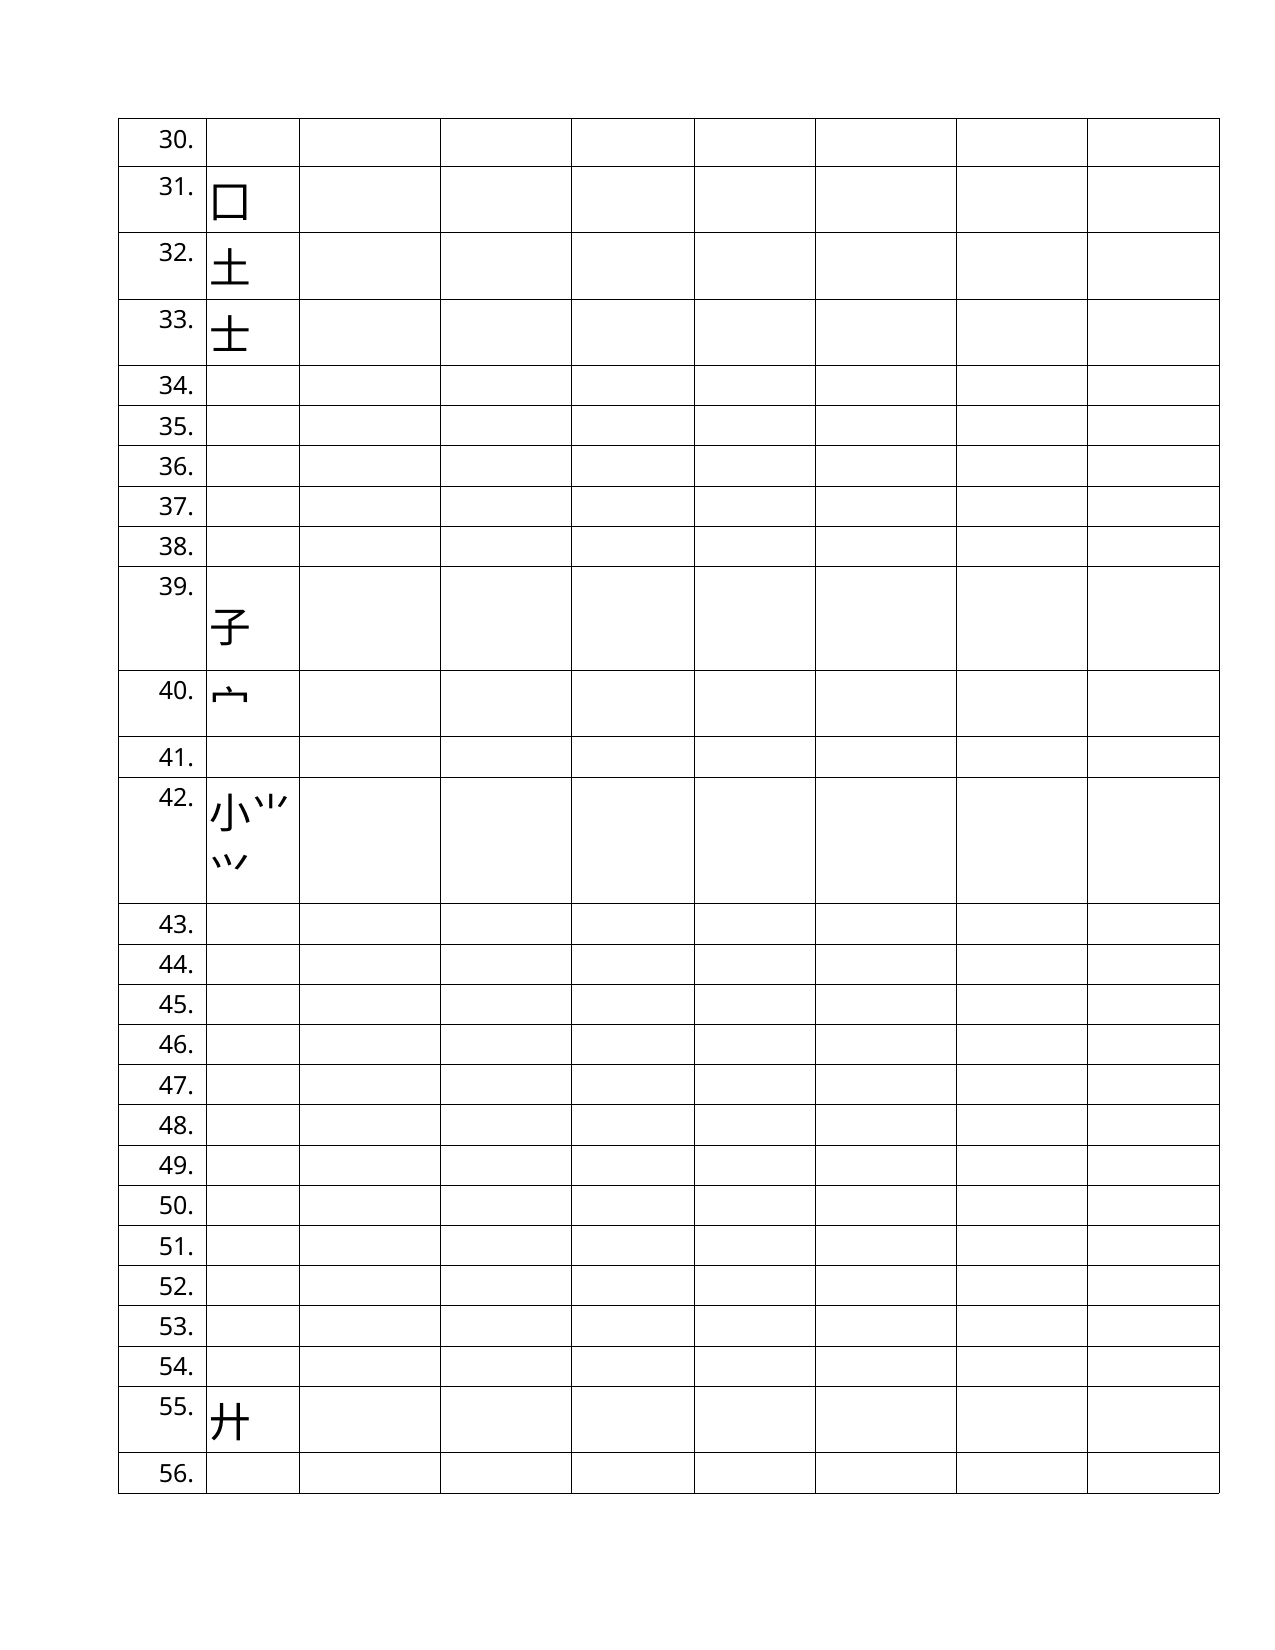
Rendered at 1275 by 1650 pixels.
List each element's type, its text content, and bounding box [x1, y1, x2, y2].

table_cell [957, 1065, 1087, 1104]
table_cell [816, 119, 956, 166]
table_cell [816, 945, 956, 984]
table_cell [1088, 119, 1219, 166]
table_cell [957, 1347, 1087, 1386]
table_cell [441, 1306, 571, 1346]
table_cell [300, 904, 440, 943]
table_cell [119, 527, 206, 566]
table_cell [300, 567, 440, 670]
table_cell [300, 487, 440, 526]
table_cell [695, 366, 815, 405]
table_cell [572, 945, 694, 984]
table_cell [695, 985, 815, 1024]
table_cell [572, 1025, 694, 1064]
table_cell [572, 904, 694, 943]
table_cell [572, 406, 694, 445]
table_cell [957, 406, 1087, 445]
table_cell [1088, 1347, 1219, 1386]
table_cell [695, 1347, 815, 1386]
table_cell [207, 1347, 299, 1386]
table_cell [816, 1453, 956, 1492]
table_cell [300, 1226, 440, 1265]
table_cell [300, 945, 440, 984]
table_cell [695, 300, 815, 365]
table_cell [441, 233, 571, 298]
table_cell [816, 446, 956, 486]
table_cell [300, 167, 440, 232]
table_cell [572, 737, 694, 777]
table_cell [207, 1186, 299, 1225]
table_cell [1088, 1186, 1219, 1225]
table_cell [816, 1226, 956, 1265]
table_cell [1088, 406, 1219, 445]
table_cell [695, 1186, 815, 1225]
table_cell [300, 366, 440, 405]
table_cell [816, 1065, 956, 1104]
table_cell [300, 527, 440, 566]
table_cell [695, 1453, 815, 1492]
table_cell [207, 1226, 299, 1265]
table_cell [300, 1306, 440, 1346]
table_cell [300, 446, 440, 486]
table_cell [695, 446, 815, 486]
table_cell [695, 487, 815, 526]
table_cell [572, 119, 694, 166]
table_cell [695, 1025, 815, 1064]
table_cell [1088, 737, 1219, 777]
table_cell [119, 233, 206, 298]
table_cell [119, 567, 206, 670]
table_cell [300, 1266, 440, 1305]
table_cell [441, 487, 571, 526]
table_cell [572, 233, 694, 298]
table_cell [1088, 366, 1219, 405]
table_cell [695, 167, 815, 232]
table_cell [441, 1065, 571, 1104]
table_cell [816, 737, 956, 777]
table_cell [957, 1025, 1087, 1064]
table_cell [441, 737, 571, 777]
table_cell [1088, 1226, 1219, 1265]
table_cell [1088, 300, 1219, 365]
table_cell [816, 487, 956, 526]
table_cell [957, 487, 1087, 526]
table_cell [441, 366, 571, 405]
table_cell [119, 778, 206, 903]
table_cell [572, 1453, 694, 1492]
table_cell [207, 1453, 299, 1492]
table_cell [816, 527, 956, 566]
table_cell [957, 366, 1087, 405]
table_cell 囗 [207, 167, 299, 232]
table_cell [1088, 446, 1219, 486]
table_cell [441, 985, 571, 1024]
table_cell [957, 1453, 1087, 1492]
table_cell [441, 527, 571, 566]
table_cell [816, 778, 956, 903]
table_cell [441, 1266, 571, 1305]
table_cell [300, 985, 440, 1024]
table_cell [441, 1387, 571, 1452]
table_cell 士 [207, 300, 299, 365]
table_cell [119, 945, 206, 984]
table_cell [207, 904, 299, 943]
table_cell [441, 446, 571, 486]
table_cell [957, 904, 1087, 943]
table_cell [572, 1347, 694, 1386]
table_cell [572, 671, 694, 736]
table_cell [695, 1387, 815, 1452]
table_cell [572, 167, 694, 232]
table_cell [572, 567, 694, 670]
table_cell [119, 167, 206, 232]
table_cell [300, 233, 440, 298]
table_cell [816, 671, 956, 736]
table_cell [957, 737, 1087, 777]
table_cell [1088, 567, 1219, 670]
table_cell [816, 406, 956, 445]
table_cell [119, 671, 206, 736]
table_cell [816, 1266, 956, 1305]
table_cell [441, 1025, 571, 1064]
table_cell [957, 1387, 1087, 1452]
table_cell [300, 1146, 440, 1185]
table_cell [119, 1105, 206, 1144]
table_cell [1088, 1025, 1219, 1064]
table_cell [695, 1105, 815, 1144]
table_cell [695, 945, 815, 984]
table_cell [300, 1025, 440, 1064]
table_cell [441, 1453, 571, 1492]
table_cell 土 [207, 233, 299, 298]
table_cell [207, 1306, 299, 1346]
table_cell [300, 1186, 440, 1225]
table_cell [695, 1226, 815, 1265]
table_cell [441, 904, 571, 943]
table_cell [300, 1065, 440, 1104]
table_cell [957, 567, 1087, 670]
table_cell [572, 778, 694, 903]
table_cell [957, 1306, 1087, 1346]
table_cell [441, 1146, 571, 1185]
table_cell [695, 737, 815, 777]
table_cell [207, 119, 299, 166]
table_cell [572, 1186, 694, 1225]
table_cell [957, 671, 1087, 736]
table_cell [957, 1226, 1087, 1265]
table_cell [695, 527, 815, 566]
table_cell [300, 406, 440, 445]
table_cell 宀 [207, 671, 299, 736]
table_cell 子 [207, 567, 299, 670]
table_cell [816, 1306, 956, 1346]
table_cell [119, 904, 206, 943]
table_cell [119, 1453, 206, 1492]
table_cell [957, 945, 1087, 984]
table_cell [441, 1105, 571, 1144]
table_cell [695, 1266, 815, 1305]
table_cell [207, 406, 299, 445]
table_cell [300, 1453, 440, 1492]
table_cell [695, 1065, 815, 1104]
table_cell [441, 1226, 571, 1265]
table_cell [816, 1387, 956, 1452]
table_cell [572, 300, 694, 365]
table_cell [1088, 671, 1219, 736]
table_cell [207, 527, 299, 566]
table_cell [695, 671, 815, 736]
table_cell [1088, 1266, 1219, 1305]
table_cell [816, 366, 956, 405]
table_cell [441, 119, 571, 166]
table_cell [816, 1186, 956, 1225]
table_cell [572, 366, 694, 405]
table_cell [572, 1105, 694, 1144]
table_cell [957, 167, 1087, 232]
table_cell [1088, 1105, 1219, 1144]
table_cell [957, 1266, 1087, 1305]
table_cell [1088, 527, 1219, 566]
table_cell [957, 985, 1087, 1024]
table_cell [300, 1347, 440, 1386]
table_cell [572, 1065, 694, 1104]
table_cell [441, 300, 571, 365]
table_cell [300, 1387, 440, 1452]
table_cell [207, 945, 299, 984]
table_cell [1088, 778, 1219, 903]
table_cell [300, 671, 440, 736]
table_cell [572, 1306, 694, 1346]
table_cell [816, 567, 956, 670]
table_cell [816, 1146, 956, 1185]
table_cell [816, 233, 956, 298]
table_cell [119, 1387, 206, 1452]
table_cell [957, 446, 1087, 486]
table_cell [1088, 1306, 1219, 1346]
table_cell [119, 1146, 206, 1185]
table_cell [207, 985, 299, 1024]
table_cell [207, 1065, 299, 1104]
table_cell [119, 1347, 206, 1386]
table_cell [957, 527, 1087, 566]
table_cell [572, 487, 694, 526]
table_cell [119, 366, 206, 405]
table_cell [957, 119, 1087, 166]
table_cell [816, 904, 956, 943]
table_cell [816, 1105, 956, 1144]
table_cell 小⺌𭕄 [207, 778, 299, 903]
table_cell [300, 737, 440, 777]
table_cell [572, 1387, 694, 1452]
table_cell [1088, 904, 1219, 943]
table_cell [695, 233, 815, 298]
table_cell [816, 1025, 956, 1064]
table_cell [119, 406, 206, 445]
table_cell [441, 567, 571, 670]
table_cell [207, 1146, 299, 1185]
table_cell [207, 737, 299, 777]
table_cell [441, 167, 571, 232]
table_cell [300, 119, 440, 166]
table_cell [1088, 1146, 1219, 1185]
table_cell [119, 1065, 206, 1104]
table_cell [957, 778, 1087, 903]
table_cell [300, 778, 440, 903]
table_cell [1088, 985, 1219, 1024]
table_cell [441, 1186, 571, 1225]
table_cell [957, 1105, 1087, 1144]
table_cell [441, 406, 571, 445]
table_cell [816, 985, 956, 1024]
table_cell [695, 1306, 815, 1346]
table_cell [816, 1347, 956, 1386]
table_cell [572, 446, 694, 486]
table_cell [119, 446, 206, 486]
table_cell [957, 1146, 1087, 1185]
table_cell [695, 567, 815, 670]
table_cell [441, 778, 571, 903]
table_cell [119, 1266, 206, 1305]
table_cell [119, 1306, 206, 1346]
table_cell [119, 985, 206, 1024]
table_cell [957, 300, 1087, 365]
table_cell [119, 1186, 206, 1225]
table_cell [572, 527, 694, 566]
table_cell [441, 671, 571, 736]
table_cell [957, 233, 1087, 298]
table_cell 廾 [207, 1387, 299, 1452]
table_cell [207, 366, 299, 405]
table_cell [300, 300, 440, 365]
table_cell [816, 300, 956, 365]
table_cell [695, 119, 815, 166]
table_cell [572, 1266, 694, 1305]
table_cell [957, 1186, 1087, 1225]
table_cell [1088, 1065, 1219, 1104]
table_cell [207, 487, 299, 526]
table_cell [119, 1025, 206, 1064]
table_cell [441, 945, 571, 984]
table_cell [695, 406, 815, 445]
table_cell [1088, 945, 1219, 984]
table_cell [695, 1146, 815, 1185]
table_cell [119, 300, 206, 365]
table_cell [572, 1226, 694, 1265]
table_cell [695, 904, 815, 943]
table_cell [1088, 487, 1219, 526]
table_cell [119, 737, 206, 777]
table_cell [1088, 233, 1219, 298]
table_cell [300, 1105, 440, 1144]
table_cell [207, 1266, 299, 1305]
table_cell [1088, 1453, 1219, 1492]
table_cell [119, 119, 206, 166]
table_cell [572, 985, 694, 1024]
table_cell [816, 167, 956, 232]
table_cell [572, 1146, 694, 1185]
table_cell [1088, 167, 1219, 232]
table_cell [441, 1347, 571, 1386]
table_cell [1088, 1387, 1219, 1452]
table_cell [207, 1105, 299, 1144]
table_cell [207, 446, 299, 486]
table_cell [695, 778, 815, 903]
table_cell [119, 1226, 206, 1265]
table_cell [119, 487, 206, 526]
table_cell [207, 1025, 299, 1064]
